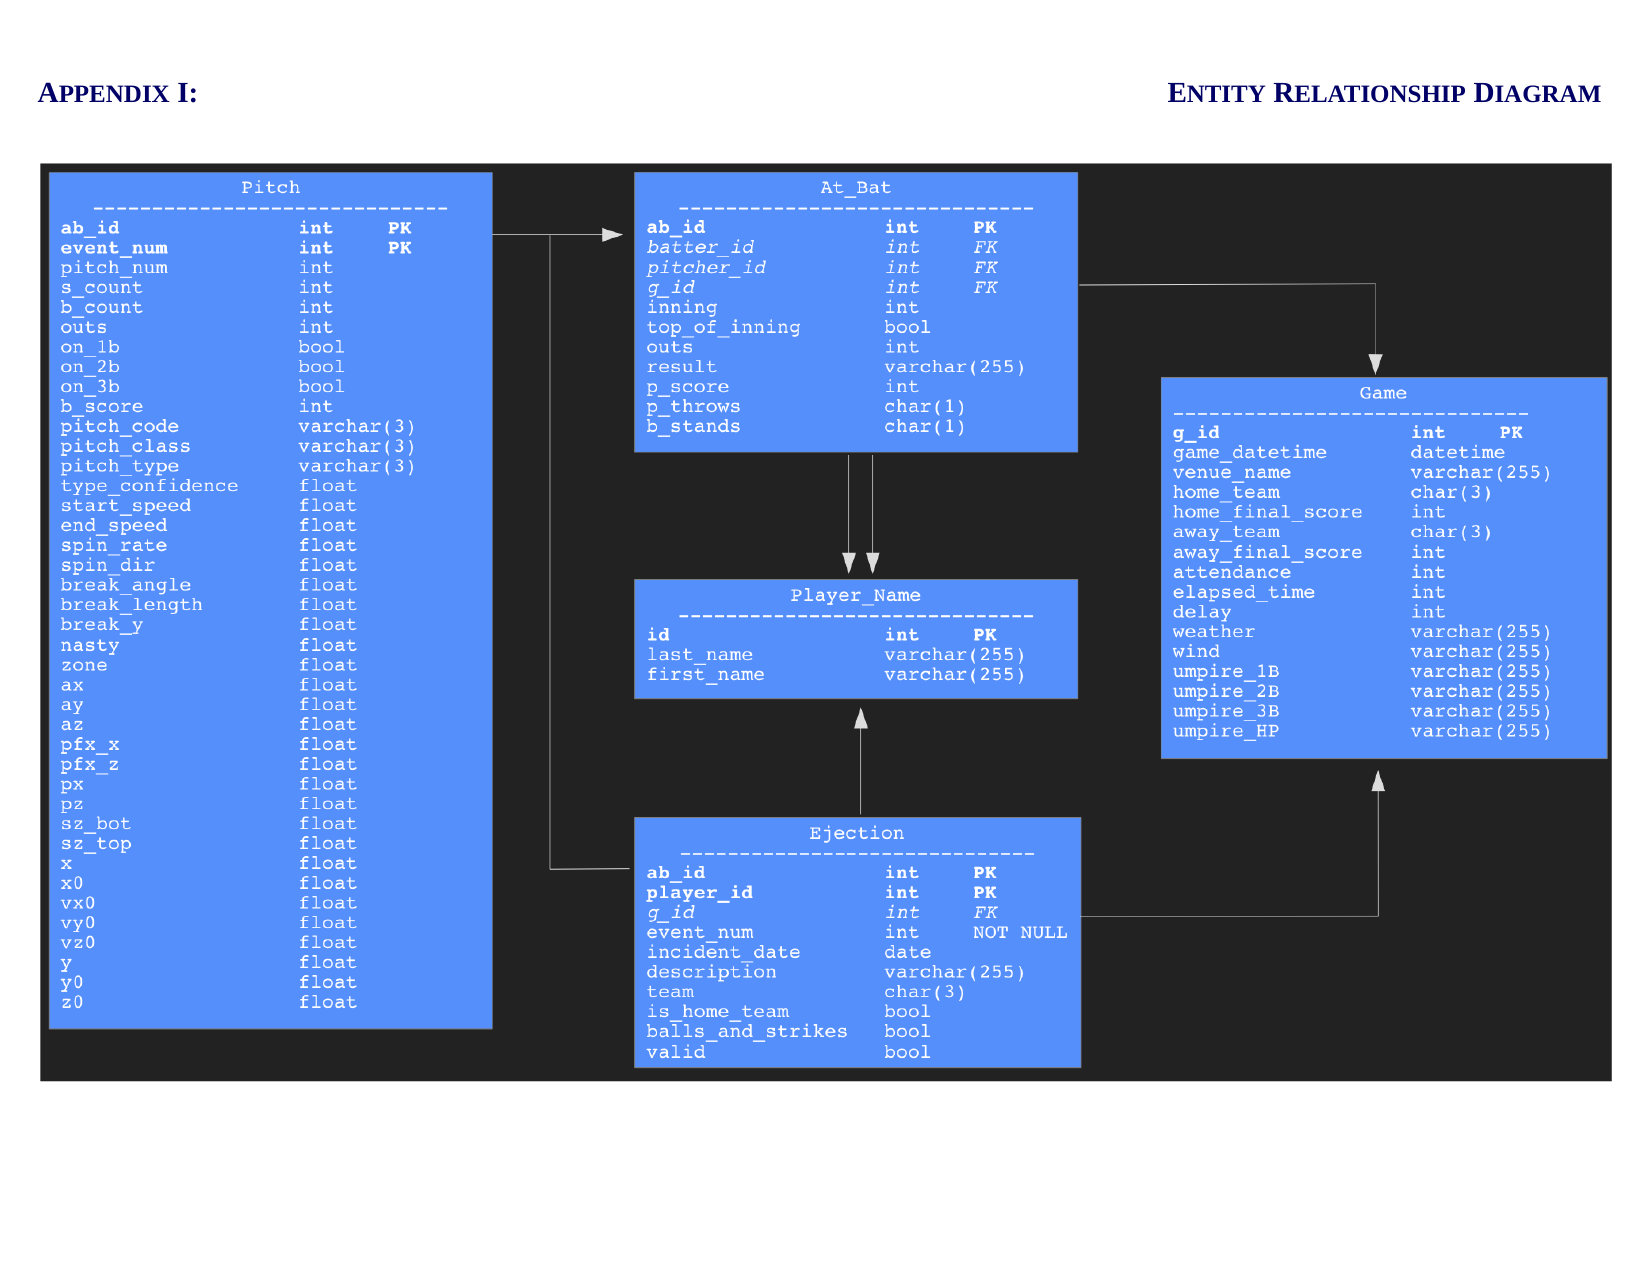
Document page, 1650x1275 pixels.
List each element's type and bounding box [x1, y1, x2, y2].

picture [37, 162, 1613, 1085]
